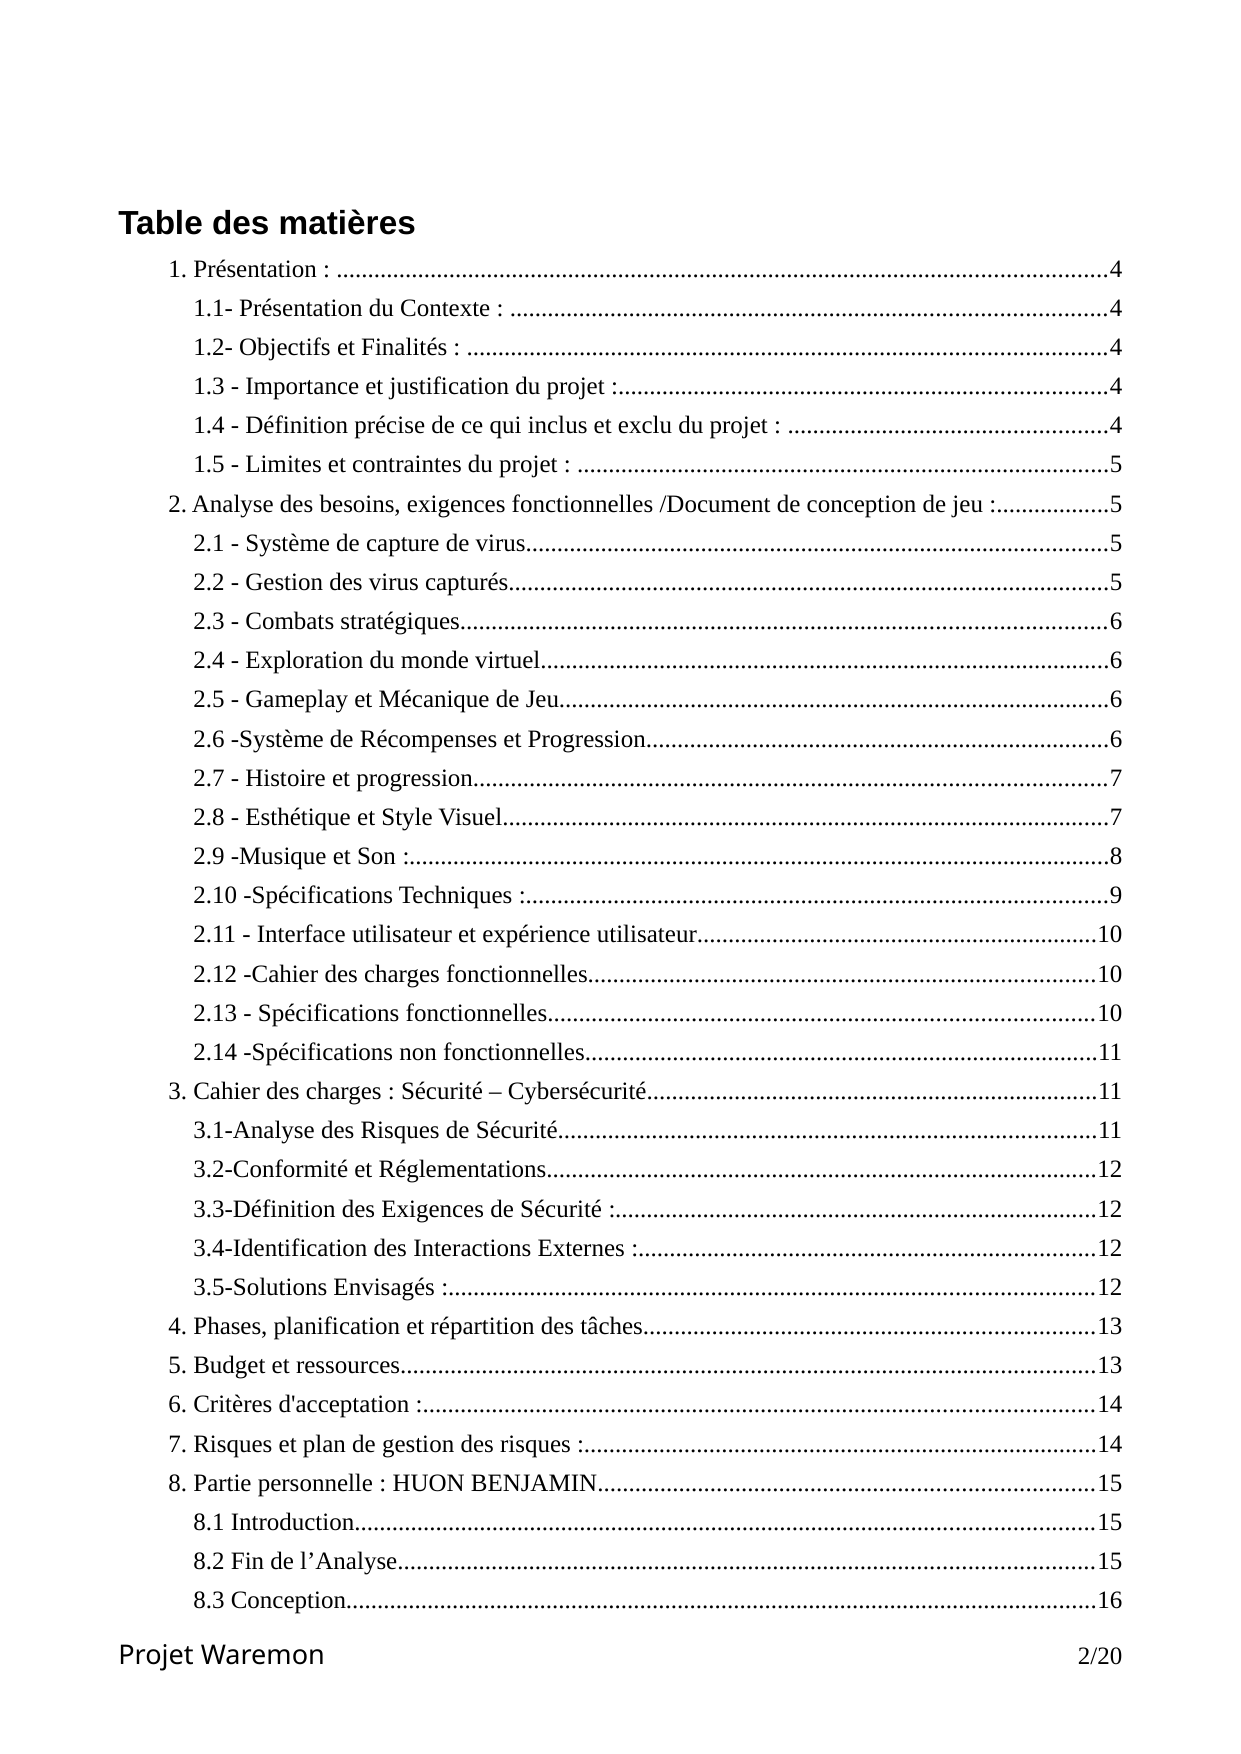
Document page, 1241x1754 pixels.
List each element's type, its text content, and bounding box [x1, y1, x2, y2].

text 3.5-Solutions Envisagés : 12 [193, 1272, 1122, 1301]
text 8.1 Introduction 15 [193, 1507, 1122, 1536]
text 8. Partie personnelle : HUON BENJAMIN 15 [168, 1468, 1122, 1497]
text 6. Critères d'acceptation : 14 [168, 1389, 1122, 1418]
text 2.6 -Système de Récompenses et Progression 6 [193, 724, 1122, 752]
text 2.4 - Exploration du monde virtuel 6 [193, 645, 1122, 674]
text 3.3-Définition des Exigences de Sécurité : 12 [193, 1194, 1122, 1222]
subtitle Table des matières [118, 203, 1122, 241]
text 2.12 -Cahier des charges fonctionnelles 10 [193, 959, 1122, 987]
text 2.3 - Combats stratégiques 6 [193, 606, 1122, 635]
text 2.9 -Musique et Son : 8 [193, 841, 1122, 870]
text 2.13 - Spécifications fonctionnelles 10 [193, 998, 1122, 1027]
text 3.4-Identification des Interactions Externes : 12 [193, 1233, 1122, 1262]
text 2.2 - Gestion des virus capturés 5 [193, 567, 1122, 596]
text 2.14 -Spécifications non fonctionnelles 11 [193, 1037, 1122, 1066]
text 1.2- Objectifs et Finalités : 4 [193, 332, 1122, 361]
text 1.4 - Définition précise de ce qui inclus et exclu du projet : 4 [193, 410, 1122, 439]
text 2.1 - Système de capture de virus 5 [193, 528, 1122, 557]
text 8.3 Conception 16 [193, 1585, 1122, 1614]
text 1.1- Présentation du Contexte : 4 [193, 293, 1122, 322]
text 7. Risques et plan de gestion des risques : 14 [168, 1429, 1122, 1457]
text 2.10 -Spécifications Techniques : 9 [193, 880, 1122, 909]
text 1.5 - Limites et contraintes du projet : 5 [193, 449, 1122, 478]
text 2.11 - Interface utilisateur et expérience utilisateur 10 [193, 919, 1122, 948]
text 2.5 - Gameplay et Mécanique de Jeu 6 [193, 684, 1122, 713]
text 3.2-Conformité et Réglementations 12 [193, 1154, 1122, 1183]
text 5. Budget et ressources 13 [168, 1350, 1122, 1379]
text 3. Cahier des charges : Sécurité – Cybersécurité 11 [168, 1076, 1122, 1105]
text 2.8 - Esthétique et Style Visuel 7 [193, 802, 1122, 831]
text 1.3 - Importance et justification du projet : 4 [193, 371, 1122, 400]
text 4. Phases, planification et répartition des tâches 13 [168, 1311, 1122, 1340]
text 1. Présentation : 4 [168, 254, 1122, 282]
text 8.2 Fin de l’Analyse 15 [193, 1546, 1122, 1575]
text 2. Analyse des besoins, exigences fonctionnelles /Document de conception de jeu : 5 [168, 489, 1122, 517]
text 3.1-Analyse des Risques de Sécurité 11 [193, 1115, 1122, 1144]
text 2.7 - Histoire et progression 7 [193, 763, 1122, 792]
